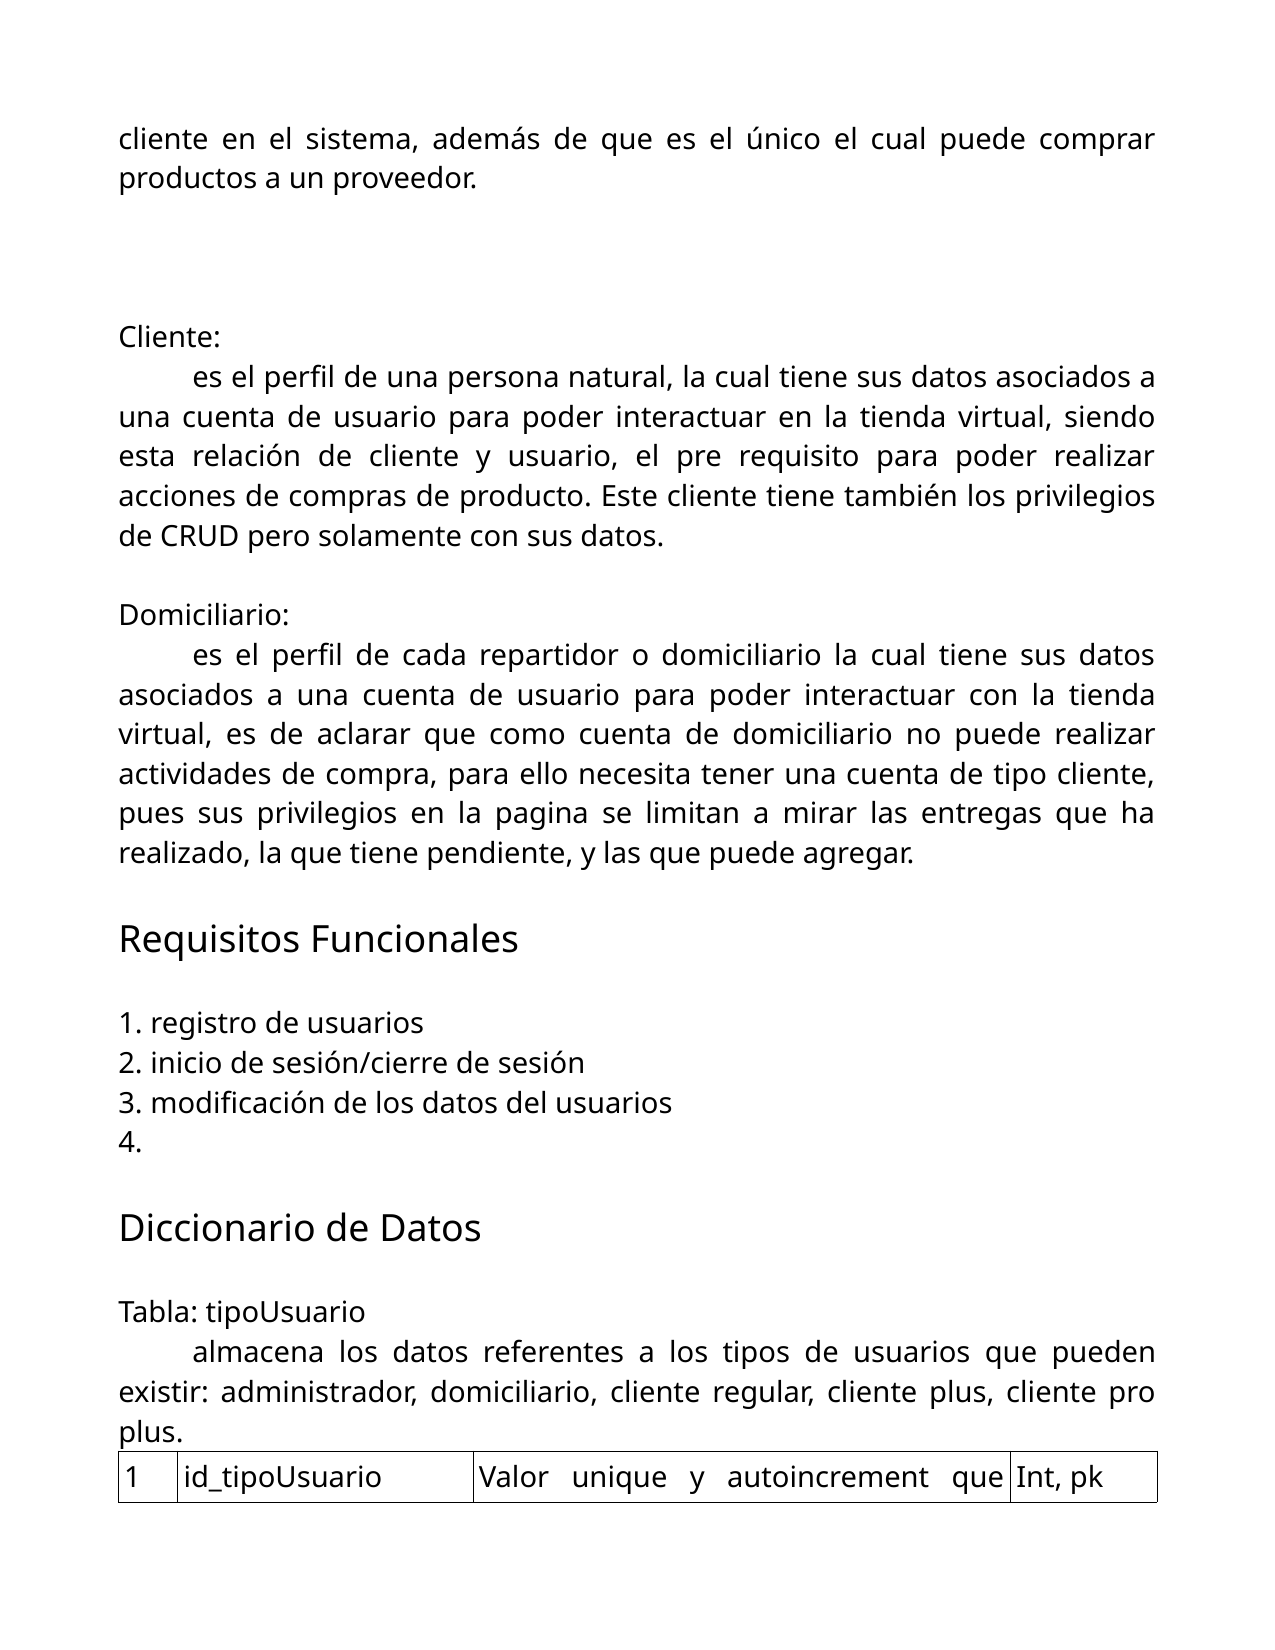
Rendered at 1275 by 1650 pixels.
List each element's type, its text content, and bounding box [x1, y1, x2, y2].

table_header id_tipoUsuario [178, 1452, 473, 1502]
text es el perfil de una persona natural, la cual tiene sus datos asociados a una cuenta de usuario para poder interactuar en la tienda virtual, siendo esta relación de cliente y usuario, el pre requisito para poder realizar acciones de compras de producto. Este cliente tiene también los privilegios de CRUD pero solamente con sus datos. [118, 356, 1157, 555]
text Requisitos Funcionales [118, 912, 1157, 963]
text Cliente: [118, 317, 1157, 356]
text 1. registro de usuarios [118, 1003, 1157, 1042]
text 2. inicio de sesión/cierre de sesión [118, 1042, 1157, 1082]
table_header Int, pk [1011, 1452, 1157, 1502]
text Diccionario de Datos [118, 1201, 1157, 1252]
table_header 1 [119, 1452, 177, 1502]
text almacena los datos referentes a los tipos de usuarios que pueden existir: administrador, domiciliario, cliente regular, cliente plus, cliente pro plus. [118, 1331, 1157, 1451]
text es el perfil de cada repartidor o domiciliario la cual tiene sus datos asociados a una cuenta de usuario para poder interactuar con la tienda virtual, es de aclarar que como cuenta de domiciliario no puede realizar actividades de compra, para ello necesita tener una cuenta de tipo cliente, pues sus privilegios en la pagina se limitan a mirar las entregas que ha realizado, la que tiene pendiente, y las que puede agregar. [118, 634, 1157, 872]
text cliente en el sistema, además de que es el único el cual puede comprar productos a un proveedor. [118, 118, 1157, 197]
text 3. modificación de los datos del usuarios [118, 1082, 1157, 1122]
text 4. [118, 1122, 1157, 1161]
table_header Valor unique y autoincrement que [474, 1452, 1010, 1502]
text Tabla: tipoUsuario [118, 1292, 1157, 1331]
text Domiciliario: [118, 594, 1157, 634]
